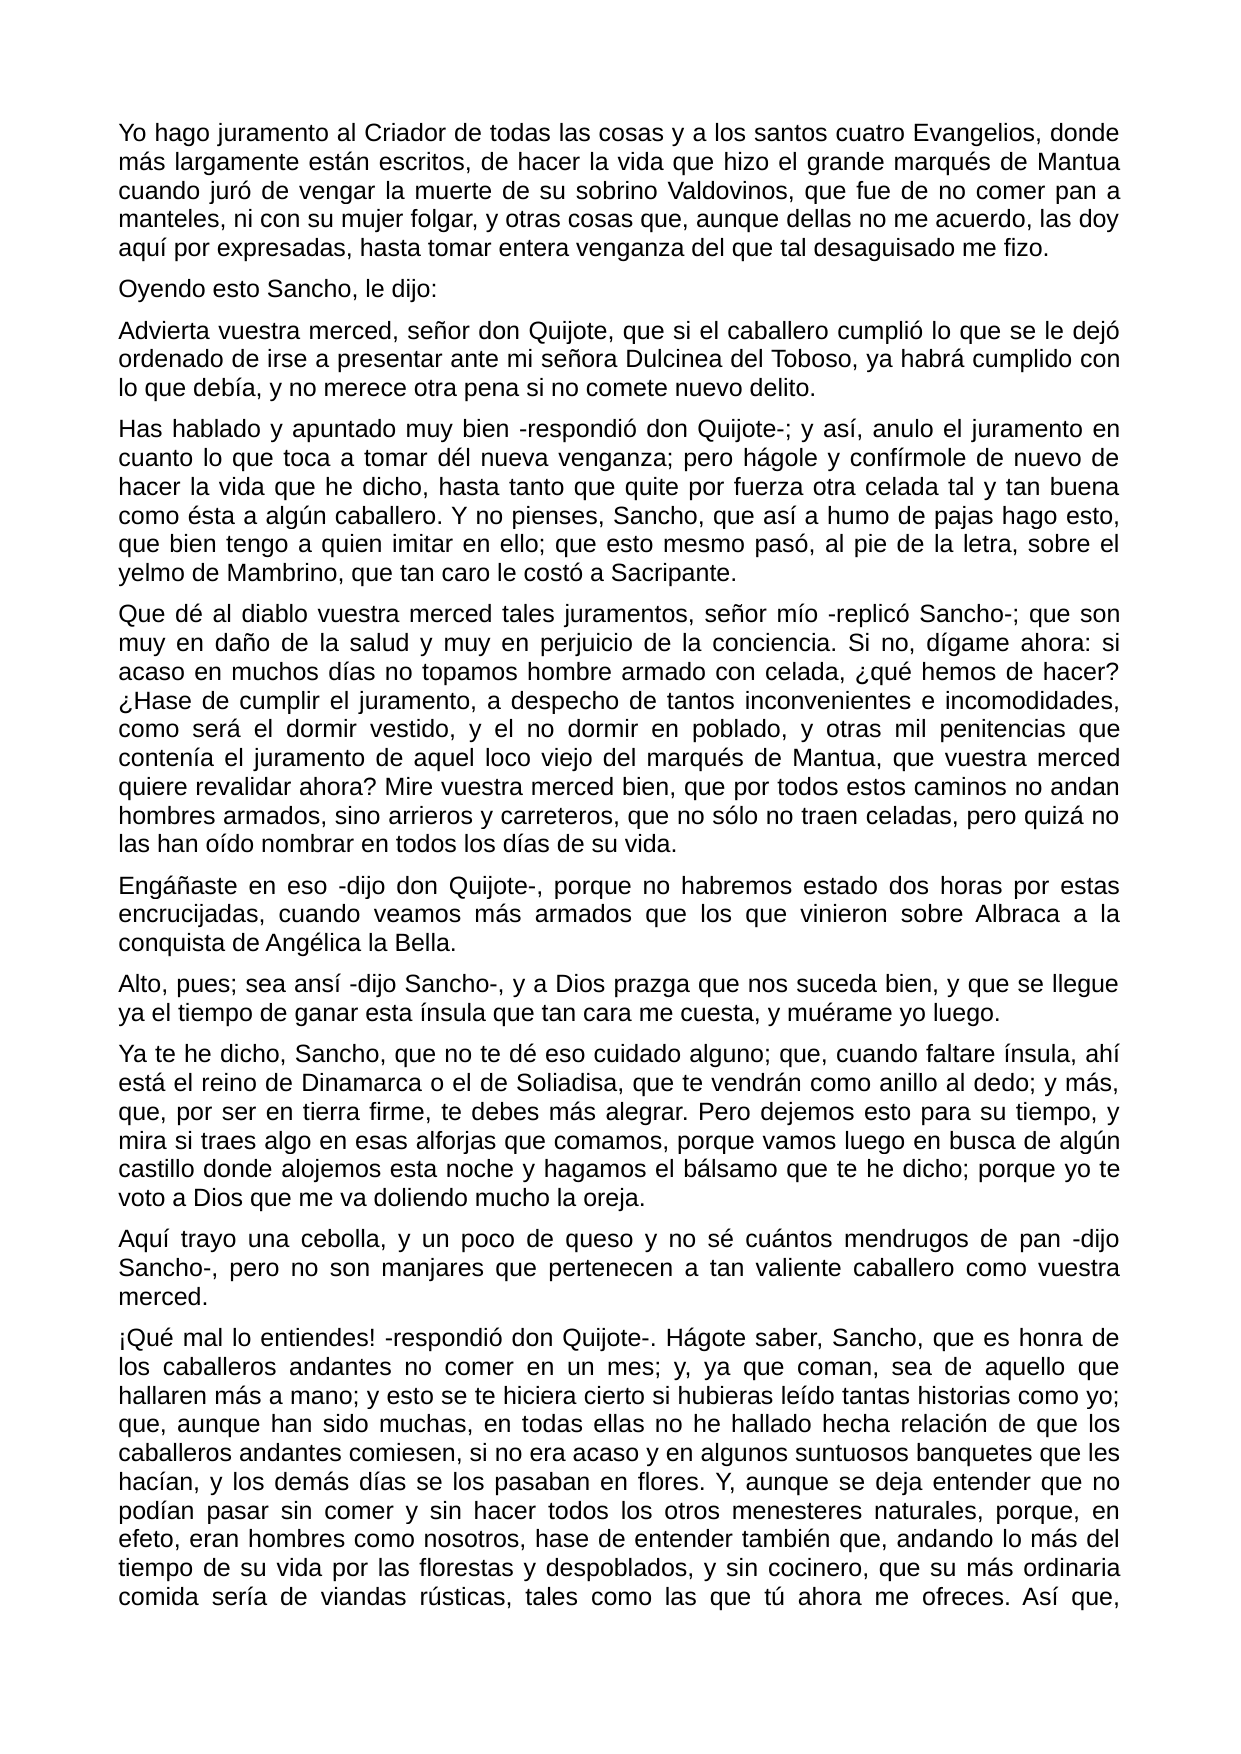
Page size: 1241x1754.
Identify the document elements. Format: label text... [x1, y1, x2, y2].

text Has hablado y apuntado muy bien -respondió don Quijote-; y así, anulo el juramento en cuanto lo que toca a tomar dél nueva venganza; pero hágole y confírmole de nuevo de hacer la vida que he dicho, hasta tanto que quite por fuerza otra celada tal y tan buena como ésta a algún caballero. Y no pienses, Sancho, que así a humo de pajas hago esto, que bien tengo a quien imitar en ello; que esto mesmo pasó, al pie de la letra, sobre el yelmo de Mambrino, que tan caro le costó a Sacripante. [118, 414, 1122, 587]
text Yo hago juramento al Criador de todas las cosas y a los santos cuatro Evangelios, donde más largamente están escritos, de hacer la vida que hizo el grande marqués de Mantua cuando juró de vengar la muerte de su sobrino Valdovinos, que fue de no comer pan a manteles, ni con su mujer folgar, y otras cosas que, aunque dellas no me acuerdo, las doy aquí por expresadas, hasta tomar entera venganza del que tal desaguisado me fizo. [118, 118, 1122, 262]
text Advierta vuestra merced, señor don Quijote, que si el caballero cumplió lo que se le dejó ordenado de irse a presentar ante mi señora Dulcinea del Toboso, ya habrá cumplido con lo que debía, y no merece otra pena si no comete nuevo delito. [118, 316, 1122, 402]
text ¡Qué mal lo entiendes! -respondió don Quijote-. Hágote saber, Sancho, que es honra de los caballeros andantes no comer en un mes; y, ya que coman, sea de aquello que hallaren más a mano; y esto se te hiciera cierto si hubieras leído tantas historias como yo; que, aunque han sido muchas, en todas ellas no he hallado hecha relación de que los caballeros andantes comiesen, si no era acaso y en algunos suntuosos banquetes que les hacían, y los demás días se los pasaban en flores. Y, aunque se deja entender que no podían pasar sin comer y sin hacer todos los otros menesteres naturales, porque, en efeto, eran hombres como nosotros, hase de entender también que, andando lo más del tiempo de su vida por las florestas y despoblados, y sin cocinero, que su más ordinaria comida sería de viandas rústicas, tales como las que tú ahora me ofreces. Así que, [118, 1323, 1122, 1611]
text Que dé al diablo vuestra merced tales juramentos, señor mío -replicó Sancho-; que son muy en daño de la salud y muy en perjuicio de la conciencia. Si no, dígame ahora: si acaso en muchos días no topamos hombre armado con celada, ¿qué hemos de hacer? ¿Hase de cumplir el juramento, a despecho de tantos inconvenientes e incomodidades, como será el dormir vestido, y el no dormir en poblado, y otras mil penitencias que contenía el juramento de aquel loco viejo del marqués de Mantua, que vuestra merced quiere revalidar ahora? Mire vuestra merced bien, que por todos estos caminos no andan hombres armados, sino arrieros y carreteros, que no sólo no traen celadas, pero quizá no las han oído nombrar en todos los días de su vida. [118, 599, 1122, 858]
text Ya te he dicho, Sancho, que no te dé eso cuidado alguno; que, cuando faltare ínsula, ahí está el reino de Dinamarca o el de Soliadisa, que te vendrán como anillo al dedo; y más, que, por ser en tierra firme, te debes más alegrar. Pero dejemos esto para su tiempo, y mira si traes algo en esas alforjas que comamos, porque vamos luego en busca de algún castillo donde alojemos esta noche y hagamos el bálsamo que te he dicho; porque yo te voto a Dios que me va doliendo mucho la oreja. [118, 1039, 1122, 1212]
text Oyendo esto Sancho, le dijo: [118, 274, 1122, 303]
text Aquí trayo una cebolla, y un poco de queso y no sé cuántos mendrugos de pan -dijo Sancho-, pero no son manjares que pertenecen a tan valiente caballero como vuestra merced. [118, 1224, 1122, 1311]
text Alto, pues; sea ansí -dijo Sancho-, y a Dios prazga que nos suceda bien, y que se llegue ya el tiempo de ganar esta ínsula que tan cara me cuesta, y muérame yo luego. [118, 969, 1122, 1027]
text Engáñaste en eso -dijo don Quijote-, porque no habremos estado dos horas por estas encrucijadas, cuando veamos más armados que los que vinieron sobre Albraca a la conquista de Angélica la Bella. [118, 871, 1122, 957]
